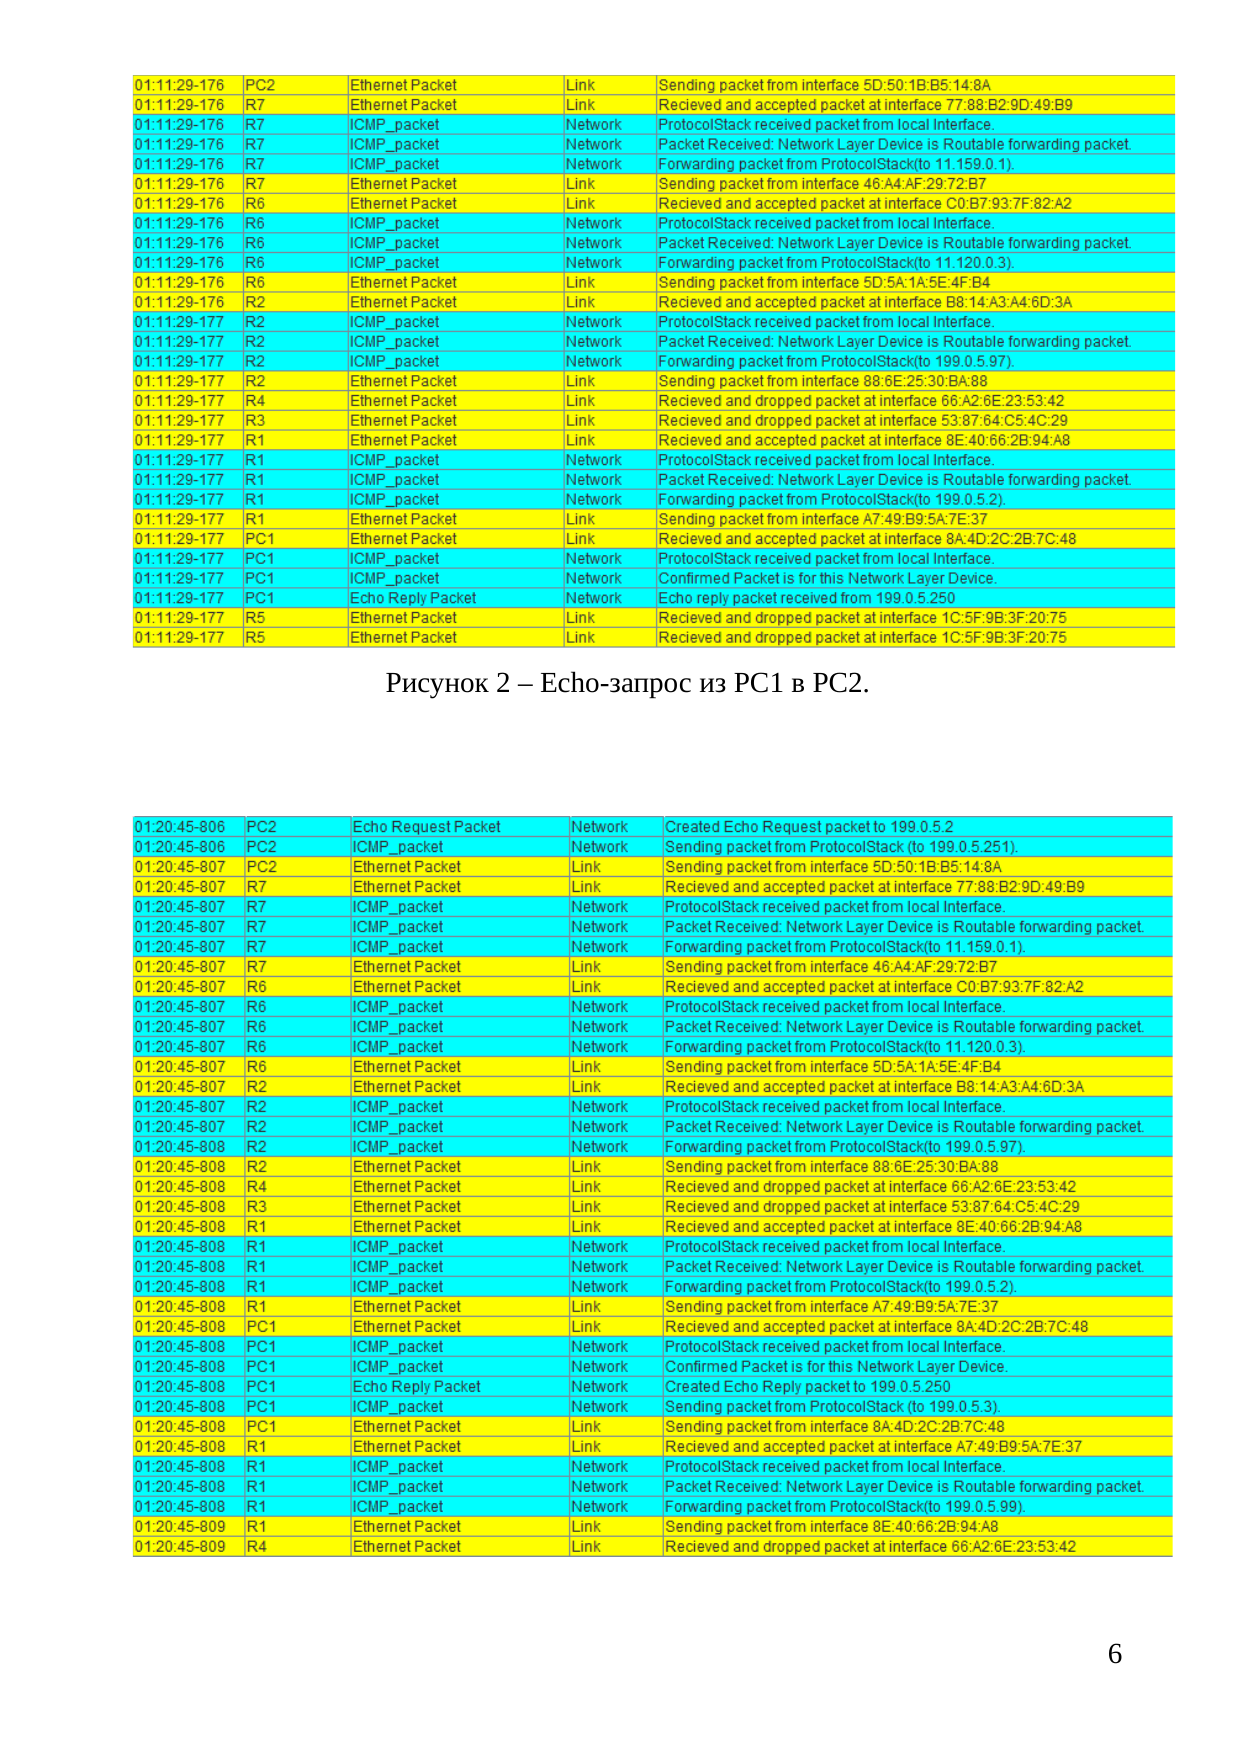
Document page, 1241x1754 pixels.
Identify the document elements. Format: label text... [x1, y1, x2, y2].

text Рисунок 2 – Echo-запрос из PC1 в PC2. [133, 666, 1122, 699]
